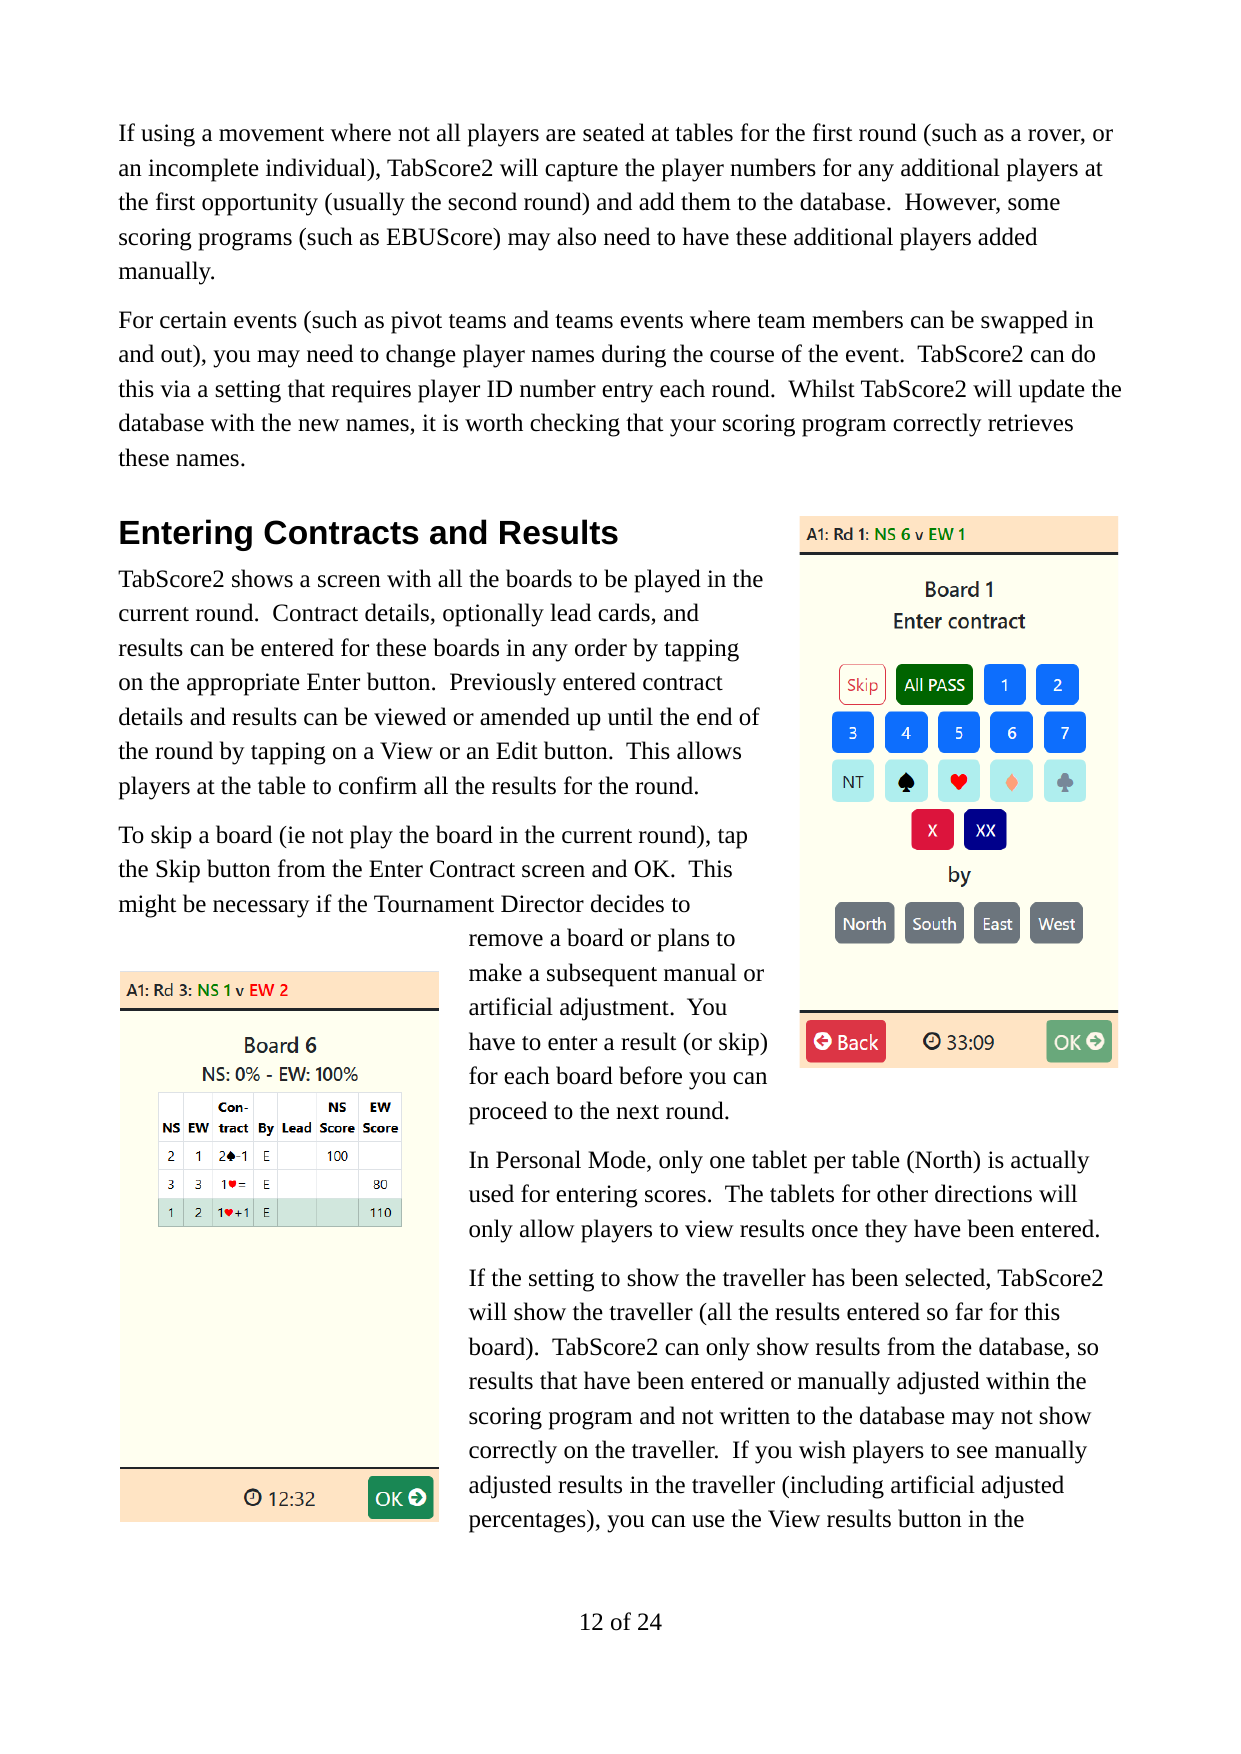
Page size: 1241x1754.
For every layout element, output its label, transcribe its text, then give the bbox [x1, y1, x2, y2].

text TabScore2 shows a screen with all the boards to be played in the current round. Contract details, optionally lead cards, and results can be entered for these boards in any order by tapping on the appropriate Enter button. Previously entered contract details and results can be viewed or amended up until the end of the round by tapping on a View or an Edit button. This allows players at the table to confirm all the results for the round. [118, 564, 799, 800]
text In Personal Mode, only one tablet per table (North) is actually used for entering scores. The tablets for other directions will only allow players to view results once they have been entered. [439, 1145, 1122, 1243]
picture [120, 971, 439, 1522]
text If using a movement where not all players are seated at tables for the first round (such as a rover, or an incomplete individual), TabScore2 will capture the player numbers for any additional players at the first opportunity (usually the second round) and add them to the database. However, some scoring programs (such as EBUScore) may also need to have these additional players added manually. [118, 118, 1122, 285]
subtitle Entering Contracts and Results [118, 513, 1122, 552]
text To skip a board (ie not play the board in the current round), tap the Skip button from the Enter Contract screen and OK. This might be necessary if the Tournament Director decides to remove a board or plans to make a subsequent manual or artificial adjustment. You have to enter a result (or skip) for each board before you can proceed to the next round. [118, 820, 1122, 1124]
text For certain events (such as pivot teams and teams events where team members can be swapped in and out), you may need to change player names during the course of the event. TabScore2 can do this via a setting that requires player ID number entry each round. Whilst TabScore2 will update the database with the new names, it is worth checking that your scoring program correctly retrieves these names. [118, 305, 1122, 472]
picture [799, 516, 1119, 1068]
text If the setting to show the traveller has been selected, TabScore2 will show the traveller (all the results entered so far for this board). TabScore2 can only show results from the database, so results that have been entered or manually adjusted within the scoring program and not written to the database may not show correctly on the traveller. If you wish players to see manually adjusted results in the traveller (including artificial adjusted percentages), you can use the View results button in the [118, 1263, 1122, 1533]
